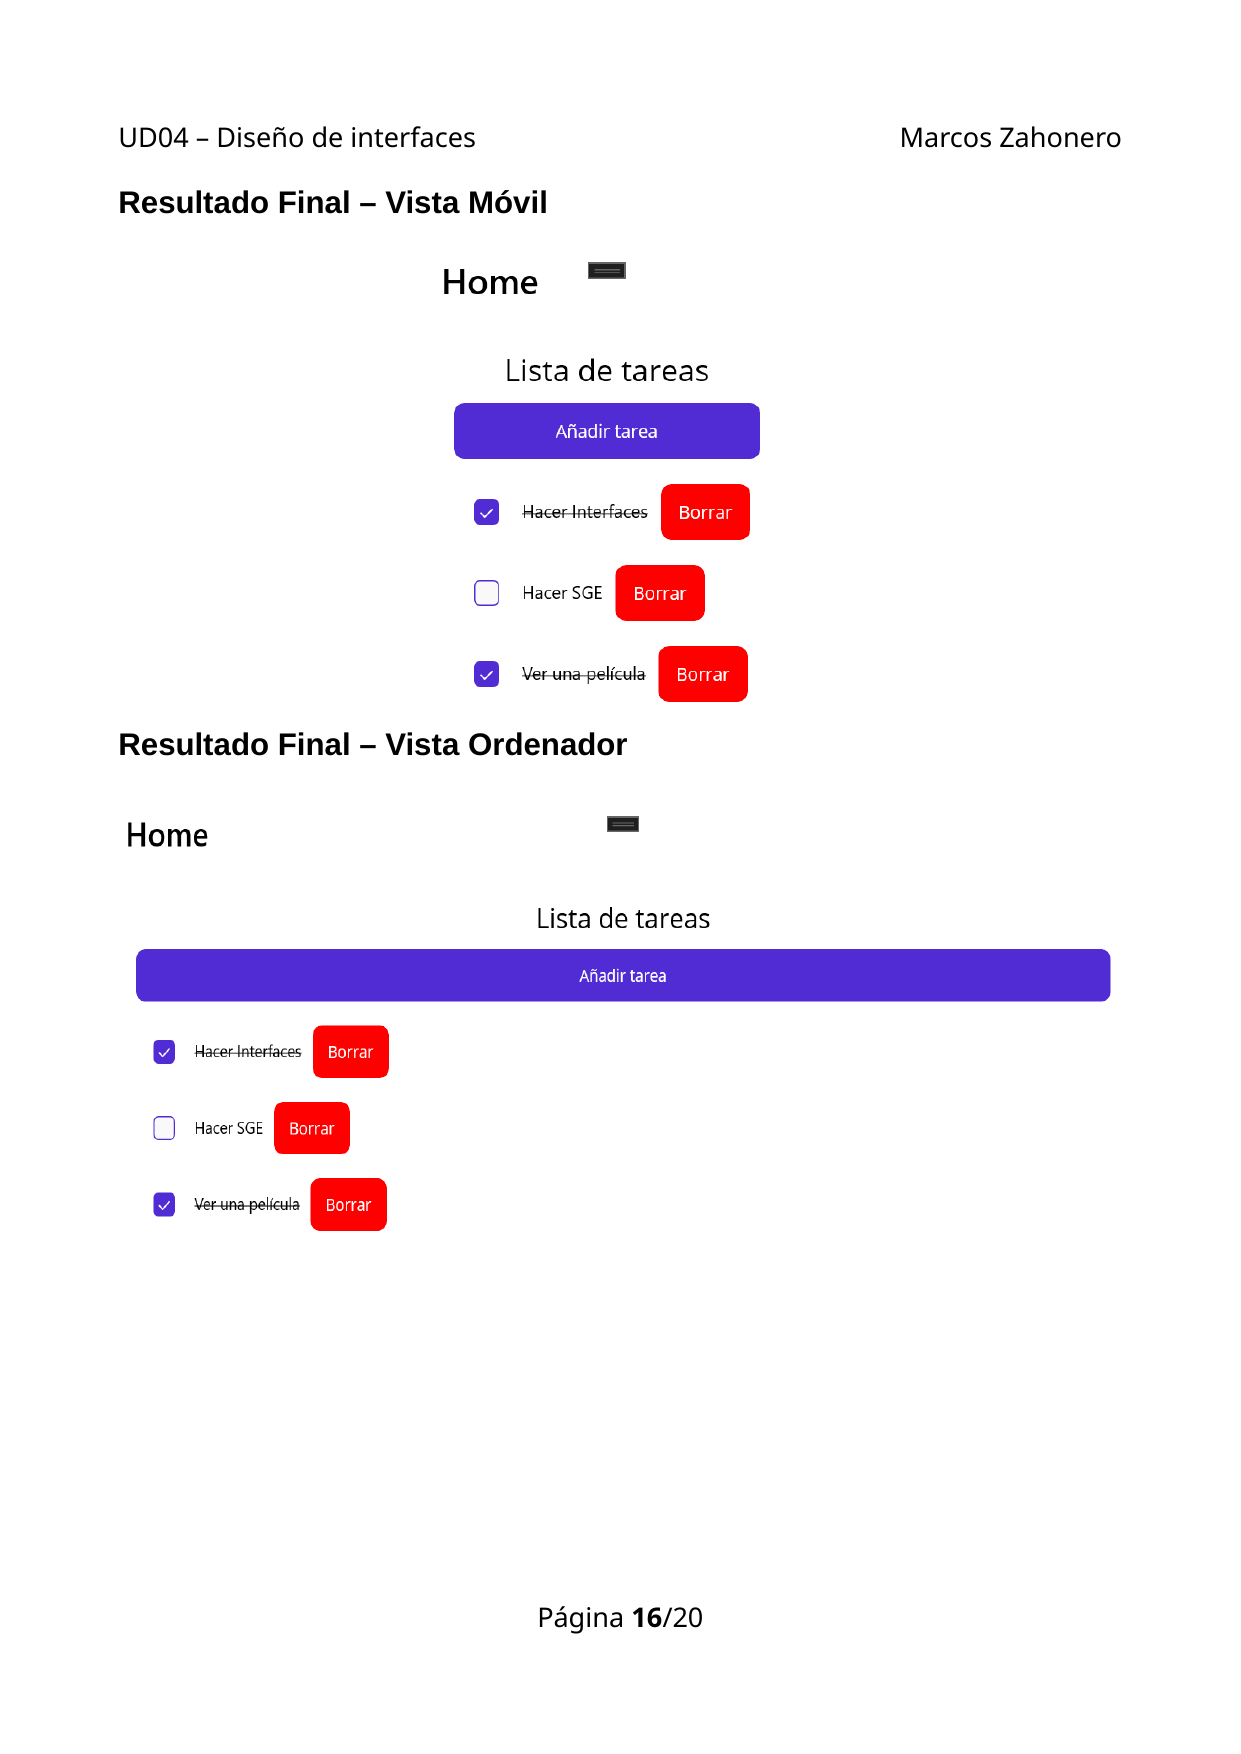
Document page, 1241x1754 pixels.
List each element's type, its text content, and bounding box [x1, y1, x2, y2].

subtitle Resultado Final – Vista Ordenador [118, 726, 1122, 762]
picture [118, 812, 1123, 1306]
subtitle Resultado Final – Vista Móvil [118, 184, 1122, 220]
picture [434, 257, 776, 717]
